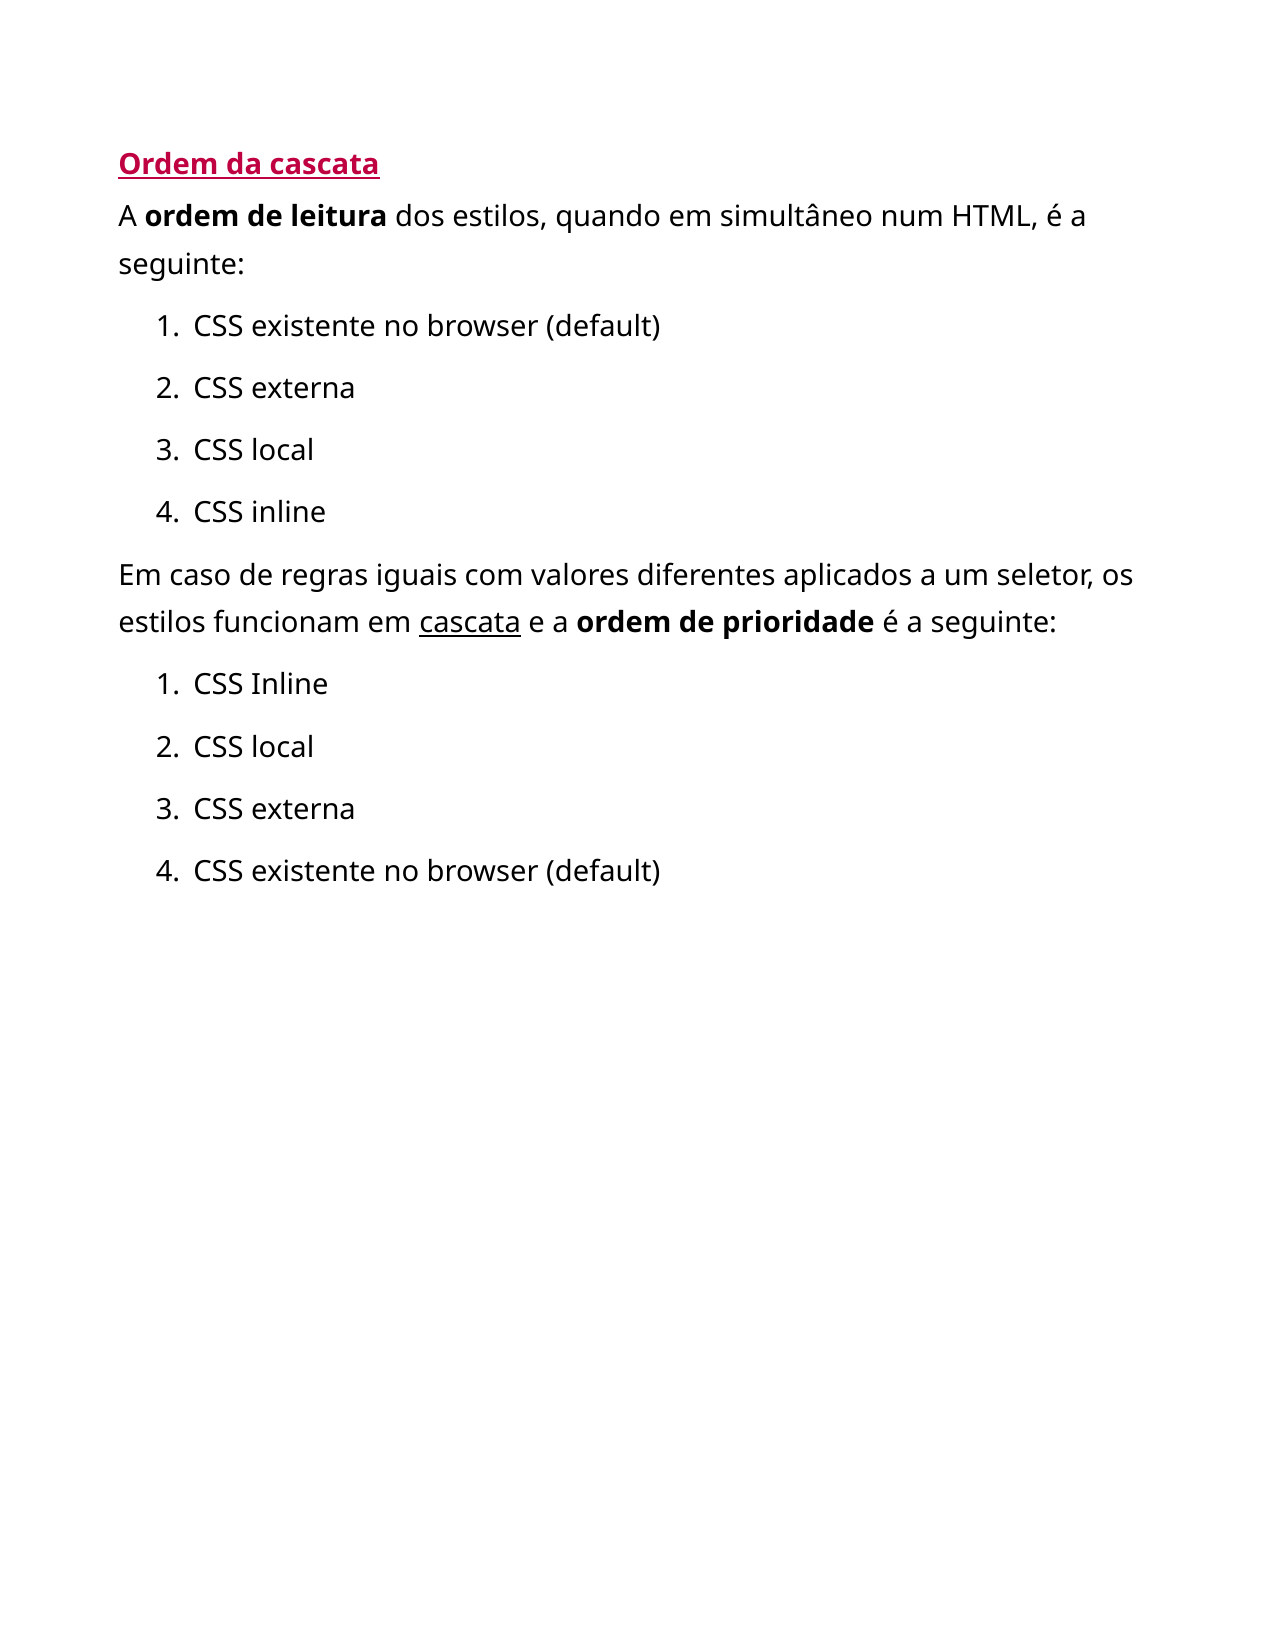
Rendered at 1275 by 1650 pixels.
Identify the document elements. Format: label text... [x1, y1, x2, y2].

list CSS externa [156, 788, 1157, 828]
list CSS Inline [156, 664, 1157, 703]
list CSS existente no browser (default) [156, 305, 1157, 345]
subtitle Ordem da cascata [118, 143, 1157, 183]
list CSS local [156, 429, 1157, 469]
list CSS externa [156, 367, 1157, 407]
list CSS local [156, 726, 1157, 766]
text Em caso de regras iguais com valores diferentes aplicados a um seletor, os estilos funcionam em cascata e a ordem de prioridade é a seguinte: [118, 554, 1157, 641]
text A ordem de leitura dos estilos, quando em simultâneo num HTML, é a seguinte: [118, 195, 1157, 283]
list CSS inline [156, 492, 1157, 531]
list CSS existente no browser (default) [156, 850, 1157, 890]
